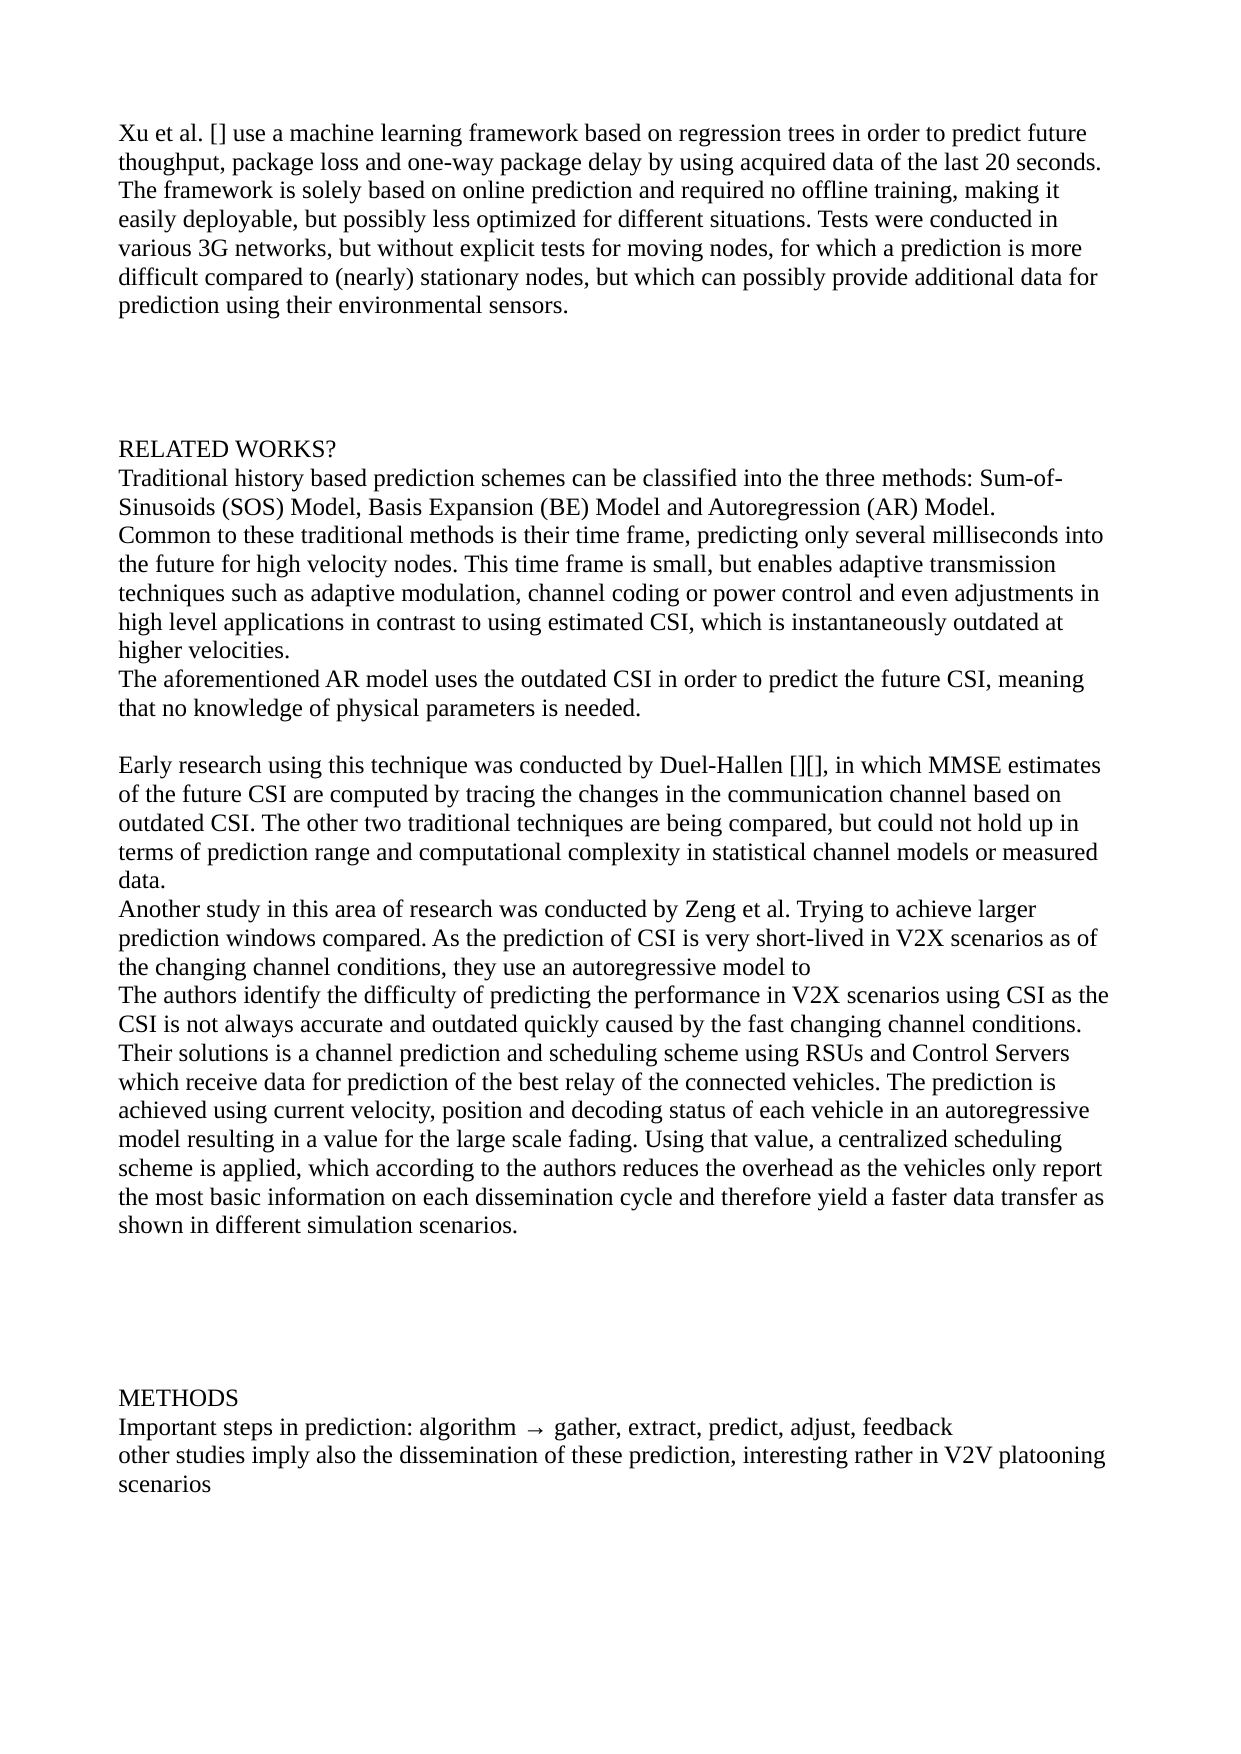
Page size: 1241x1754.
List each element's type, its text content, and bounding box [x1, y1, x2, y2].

text Xu et al. [] use a machine learning framework based on regression trees in order to predict future thoughput, package loss and one-way package delay by using acquired data of the last 20 seconds. The framework is solely based on online prediction and required no offline training, making it easily deployable, but possibly less optimized for different situations. Tests were conducted in various 3G networks, but without explicit tests for moving nodes, for which a prediction is more difficult compared to (nearly) stationary nodes, but which can possibly provide additional data for prediction using their environmental sensors. [118, 118, 1122, 319]
text Early research using this technique was conducted by Duel-Hallen [][], in which MMSE estimates of the future CSI are computed by tracing the changes in the communication channel based on outdated CSI. The other two traditional techniques are being compared, but could not hold up in terms of prediction range and computational complexity in statistical channel models or measured data. [118, 751, 1122, 894]
text Traditional history based prediction schemes can be classified into the three methods: Sum-of-Sinusoids (SOS) Model, Basis Expansion (BE) Model and Autoregression (AR) Model. [118, 463, 1122, 521]
text METHODS [118, 1383, 1122, 1412]
text other studies imply also the dissemination of these prediction, interesting rather in V2V platooning scenarios [118, 1441, 1122, 1498]
text The aforementioned AR model uses the outdated CSI in order to predict the future CSI, meaning that no knowledge of physical parameters is needed. [118, 664, 1122, 722]
text Another study in this area of research was conducted by Zeng et al. Trying to achieve larger prediction windows compared. As the prediction of CSI is very short-lived in V2X scenarios as of the changing channel conditions, they use an autoregressive model to [118, 894, 1122, 981]
text Important steps in prediction: algorithm → gather, extract, predict, adjust, feedback [118, 1412, 1122, 1441]
text Common to these traditional methods is their time frame, predicting only several milliseconds into the future for high velocity nodes. This time frame is small, but enables adaptive transmission techniques such as adaptive modulation, channel coding or power control and even adjustments in high level applications in contrast to using estimated CSI, which is instantaneously outdated at higher velocities. [118, 521, 1122, 664]
text RELATED WORKS? [118, 434, 1122, 463]
text The authors identify the difficulty of predicting the performance in V2X scenarios using CSI as the CSI is not always accurate and outdated quickly caused by the fast changing channel conditions. Their solutions is a channel prediction and scheduling scheme using RSUs and Control Servers which receive data for prediction of the best relay of the connected vehicles. The prediction is achieved using current velocity, position and decoding status of each vehicle in an autoregressive model resulting in a value for the large scale fading. Using that value, a centralized scheduling scheme is applied, which according to the authors reduces the overhead as the vehicles only report the most basic information on each dissemination cycle and therefore yield a faster data transfer as shown in different simulation scenarios. [118, 981, 1122, 1239]
